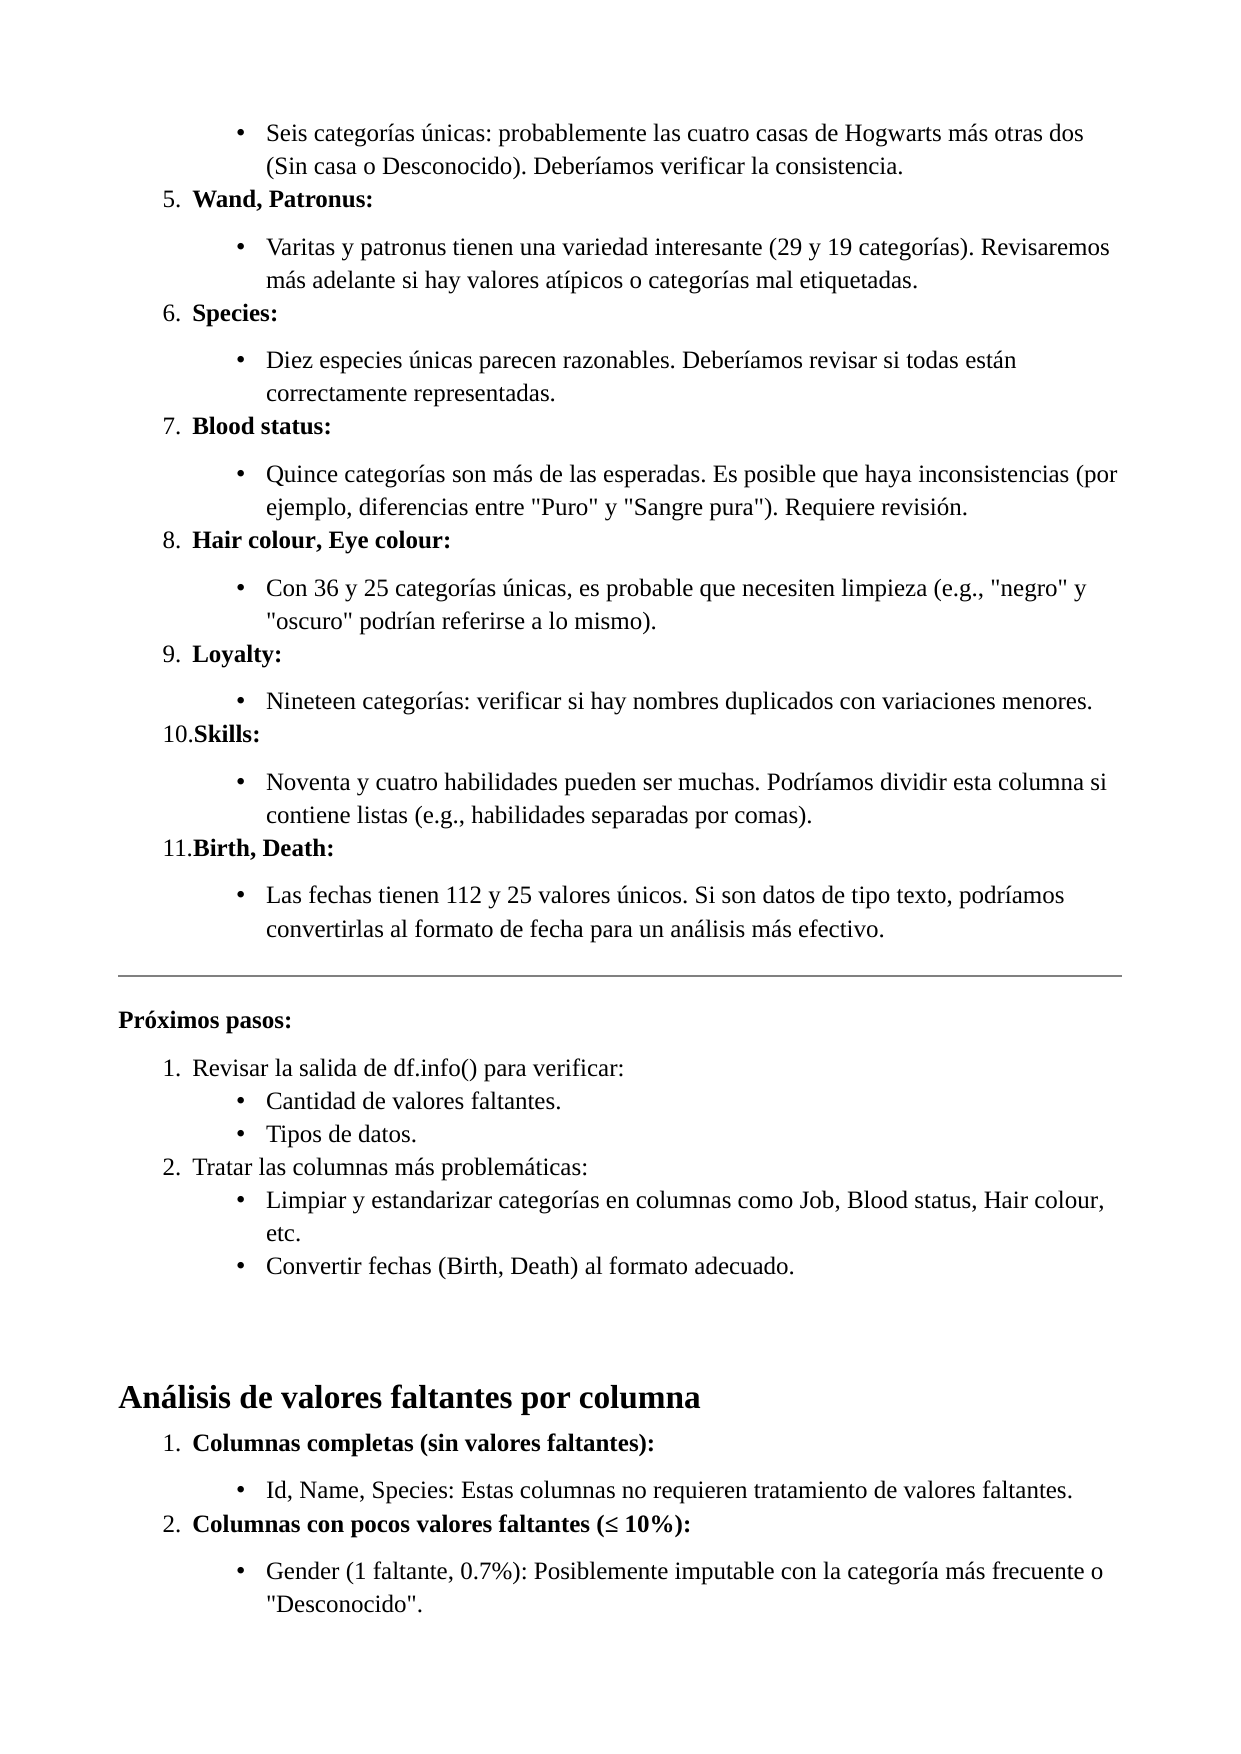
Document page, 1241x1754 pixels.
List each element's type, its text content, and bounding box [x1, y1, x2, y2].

list Las fechas tienen 112 y 25 valores únicos. Si son datos de tipo texto, podríamos convertirlas al formato de fecha para un análisis más efectivo. [236, 881, 1122, 942]
list Diez especies únicas parecen razonables. Deberíamos revisar si todas están correctamente representadas. [236, 345, 1122, 407]
list Columnas con pocos valores faltantes (≤ 10%): [162, 1509, 1122, 1537]
text Próximos pasos: [118, 1006, 1122, 1034]
list Cantidad de valores faltantes. [236, 1086, 1122, 1115]
list Nineteen categorías: verificar si hay nombres duplicados con variaciones menores. [236, 686, 1122, 715]
list Birth, Death: [162, 833, 1122, 862]
list Skills: [162, 719, 1122, 748]
list Con 36 y 25 categorías únicas, es probable que necesiten limpieza (e.g., "negro" y "oscuro" podrían referirse a lo mismo). [236, 573, 1122, 634]
list Limpiar y estandarizar categorías en columnas como Job, Blood status, Hair colour, etc. [236, 1185, 1122, 1247]
list Blood status: [162, 411, 1122, 440]
list Revisar la salida de df.info() para verificar: [162, 1053, 1122, 1082]
list Columnas completas (sin valores faltantes): [162, 1428, 1122, 1457]
list Gender (1 faltante, 0.7%): Posiblemente imputable con la categoría más frecuente o "Desconocido". [236, 1556, 1122, 1618]
list Id, Name, Species: Estas columnas no requieren tratamiento de valores faltantes. [236, 1476, 1122, 1504]
list Varitas y patronus tienen una variedad interesante (29 y 19 categorías). Revisaremos más adelante si hay valores atípicos o categorías mal etiquetadas. [236, 232, 1122, 293]
list Noventa y cuatro habilidades pueden ser muchas. Podríamos dividir esta columna si contiene listas (e.g., habilidades separadas por comas). [236, 767, 1122, 829]
list Convertir fechas (Birth, Death) al formato adecuado. [236, 1251, 1122, 1280]
list Hair colour, Eye colour: [162, 525, 1122, 554]
list Tratar las columnas más problemáticas: [162, 1152, 1122, 1181]
list Loyalty: [162, 639, 1122, 667]
list Tipos de datos. [236, 1119, 1122, 1148]
list Seis categorías únicas: probablemente las cuatro casas de Hogwarts más otras dos (Sin casa o Desconocido). Deberíamos verificar la consistencia. [236, 118, 1122, 180]
list Quince categorías son más de las esperadas. Es posible que haya inconsistencias (por ejemplo, diferencias entre "Puro" y "Sangre pura"). Requiere revisión. [236, 459, 1122, 521]
list Wand, Patronus: [162, 184, 1122, 213]
subtitle Análisis de valores faltantes por columna [118, 1377, 1122, 1416]
list Species: [162, 298, 1122, 327]
